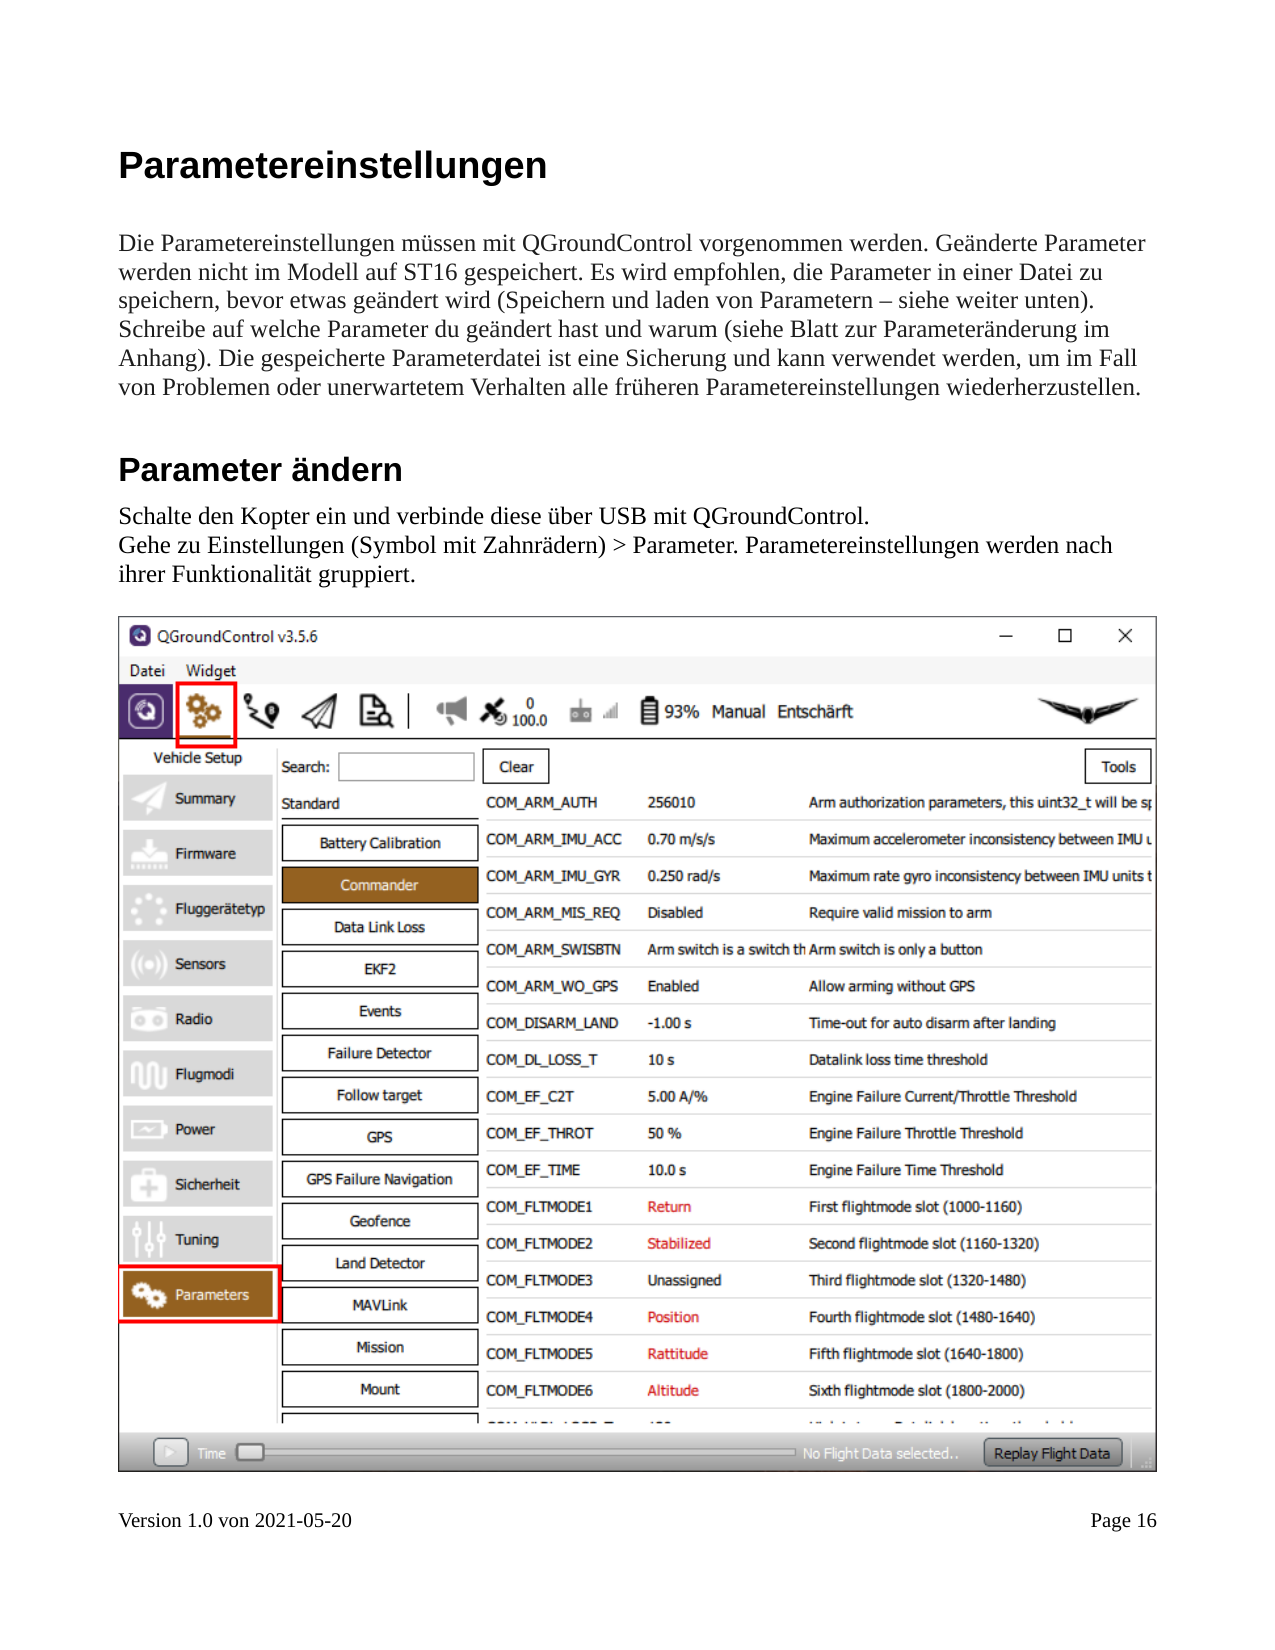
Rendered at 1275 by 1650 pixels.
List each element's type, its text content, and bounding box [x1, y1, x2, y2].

text Die Parametereinstellungen müssen mit QGroundControl vorgenommen werden. Geänderte Parameter werden nicht im Modell auf ST16 gespeichert. Es wird empfohlen, die Parameter in einer Datei zu speichern, bevor etwas geändert wird (Speichern und laden von Parametern – siehe weiter unten). [118, 228, 1157, 314]
subtitle Parameter ändern [118, 450, 1157, 489]
picture [118, 616, 1157, 1472]
text Schalte den Kopter ein und verbinde diese über USB mit QGroundControl. [118, 501, 1157, 530]
subtitle Parametereinstellungen [118, 143, 1157, 187]
text Schreibe auf welche Parameter du geändert hast und warum (siehe Blatt zur Parameteränderung im Anhang). Die gespeicherte Parameterdatei ist eine Sicherung und kann verwendet werden, um im Fall von Problemen oder unerwartetem Verhalten alle früheren Parametereinstellungen wiederherzustellen. [118, 314, 1157, 401]
text Gehe zu Einstellungen (Symbol mit Zahnrädern) > Parameter. Parametereinstellungen werden nach ihrer Funktionalität gruppiert. [118, 530, 1157, 587]
